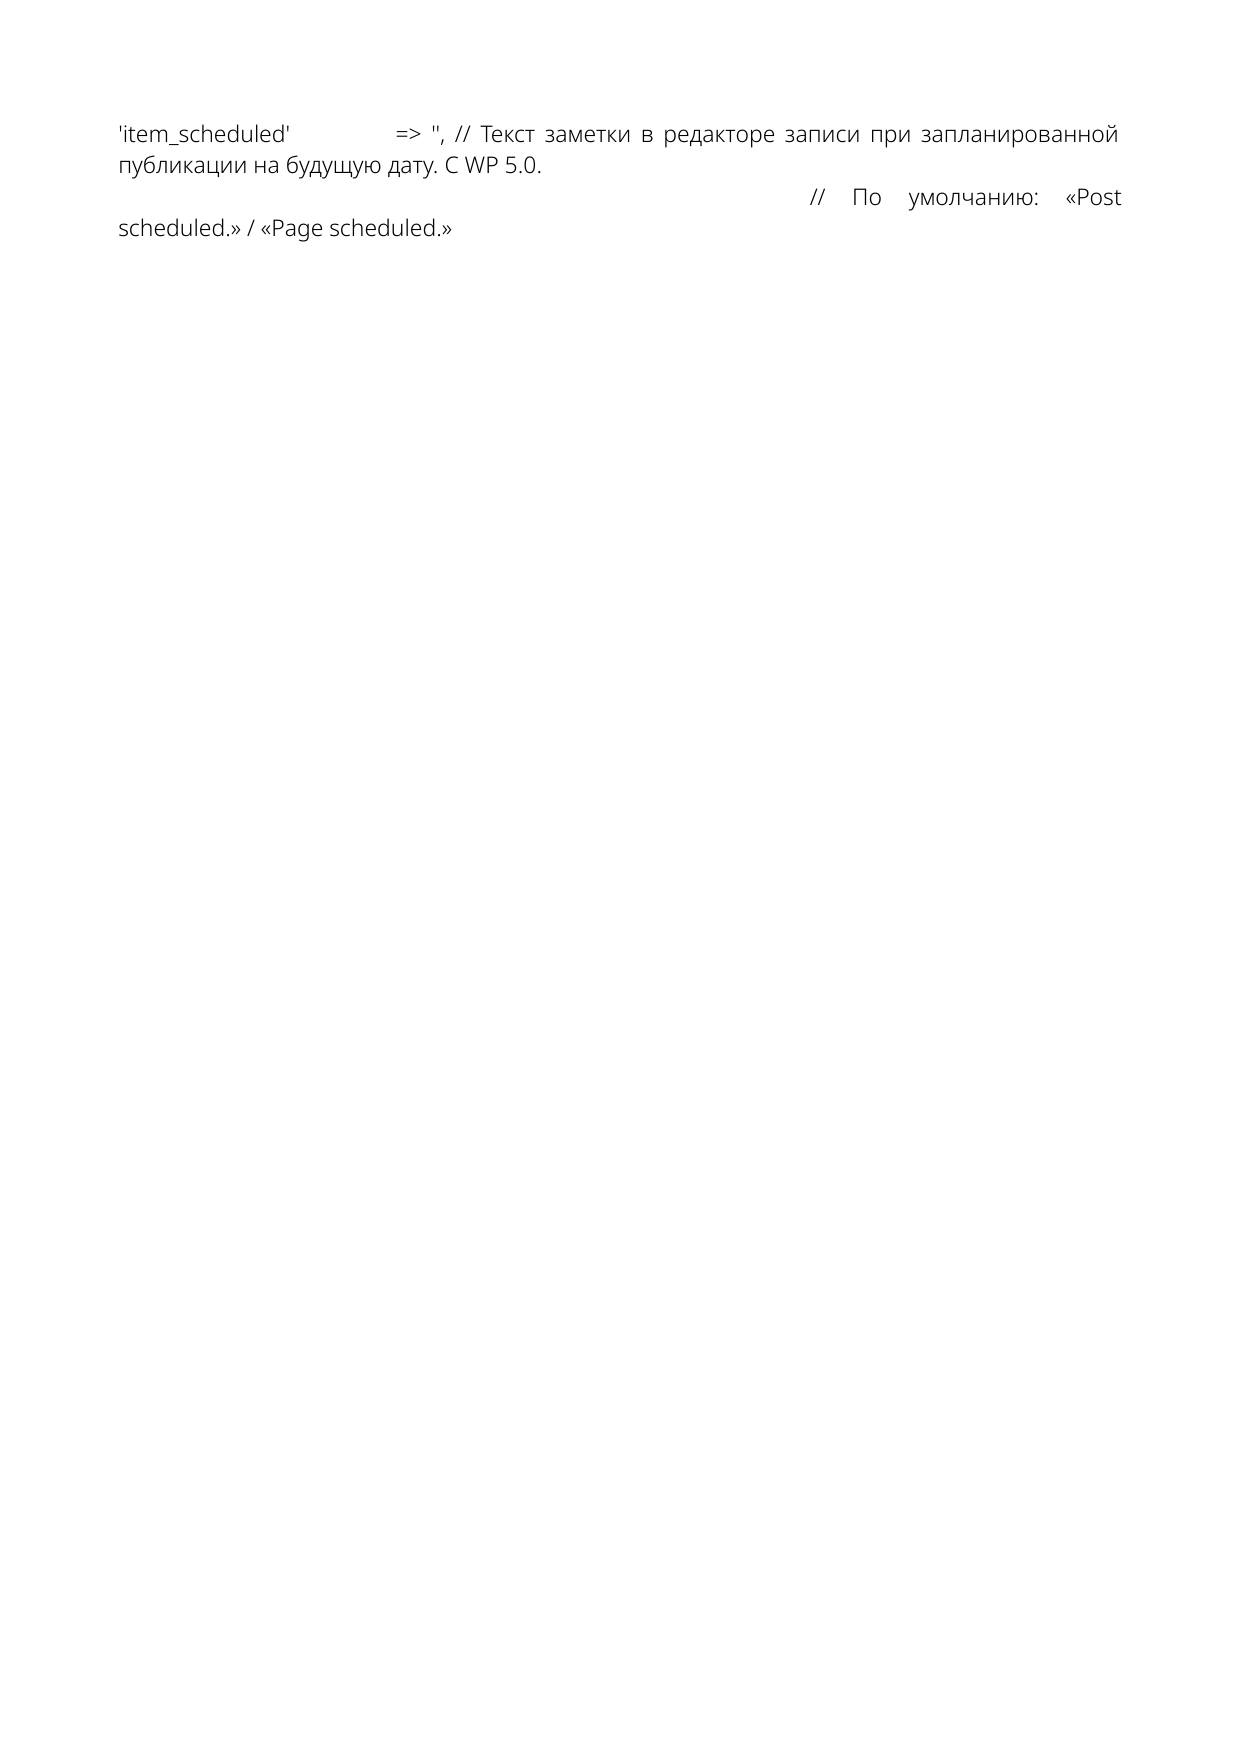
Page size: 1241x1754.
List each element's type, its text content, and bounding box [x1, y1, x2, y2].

text 'item_scheduled' => '', // Текст заметки в редакторе записи при запланированной публикации на будущую дату. С WP 5.0. [118, 118, 1122, 181]
text // По умолчанию: «Post scheduled.» / «Page scheduled.» [118, 181, 1122, 243]
